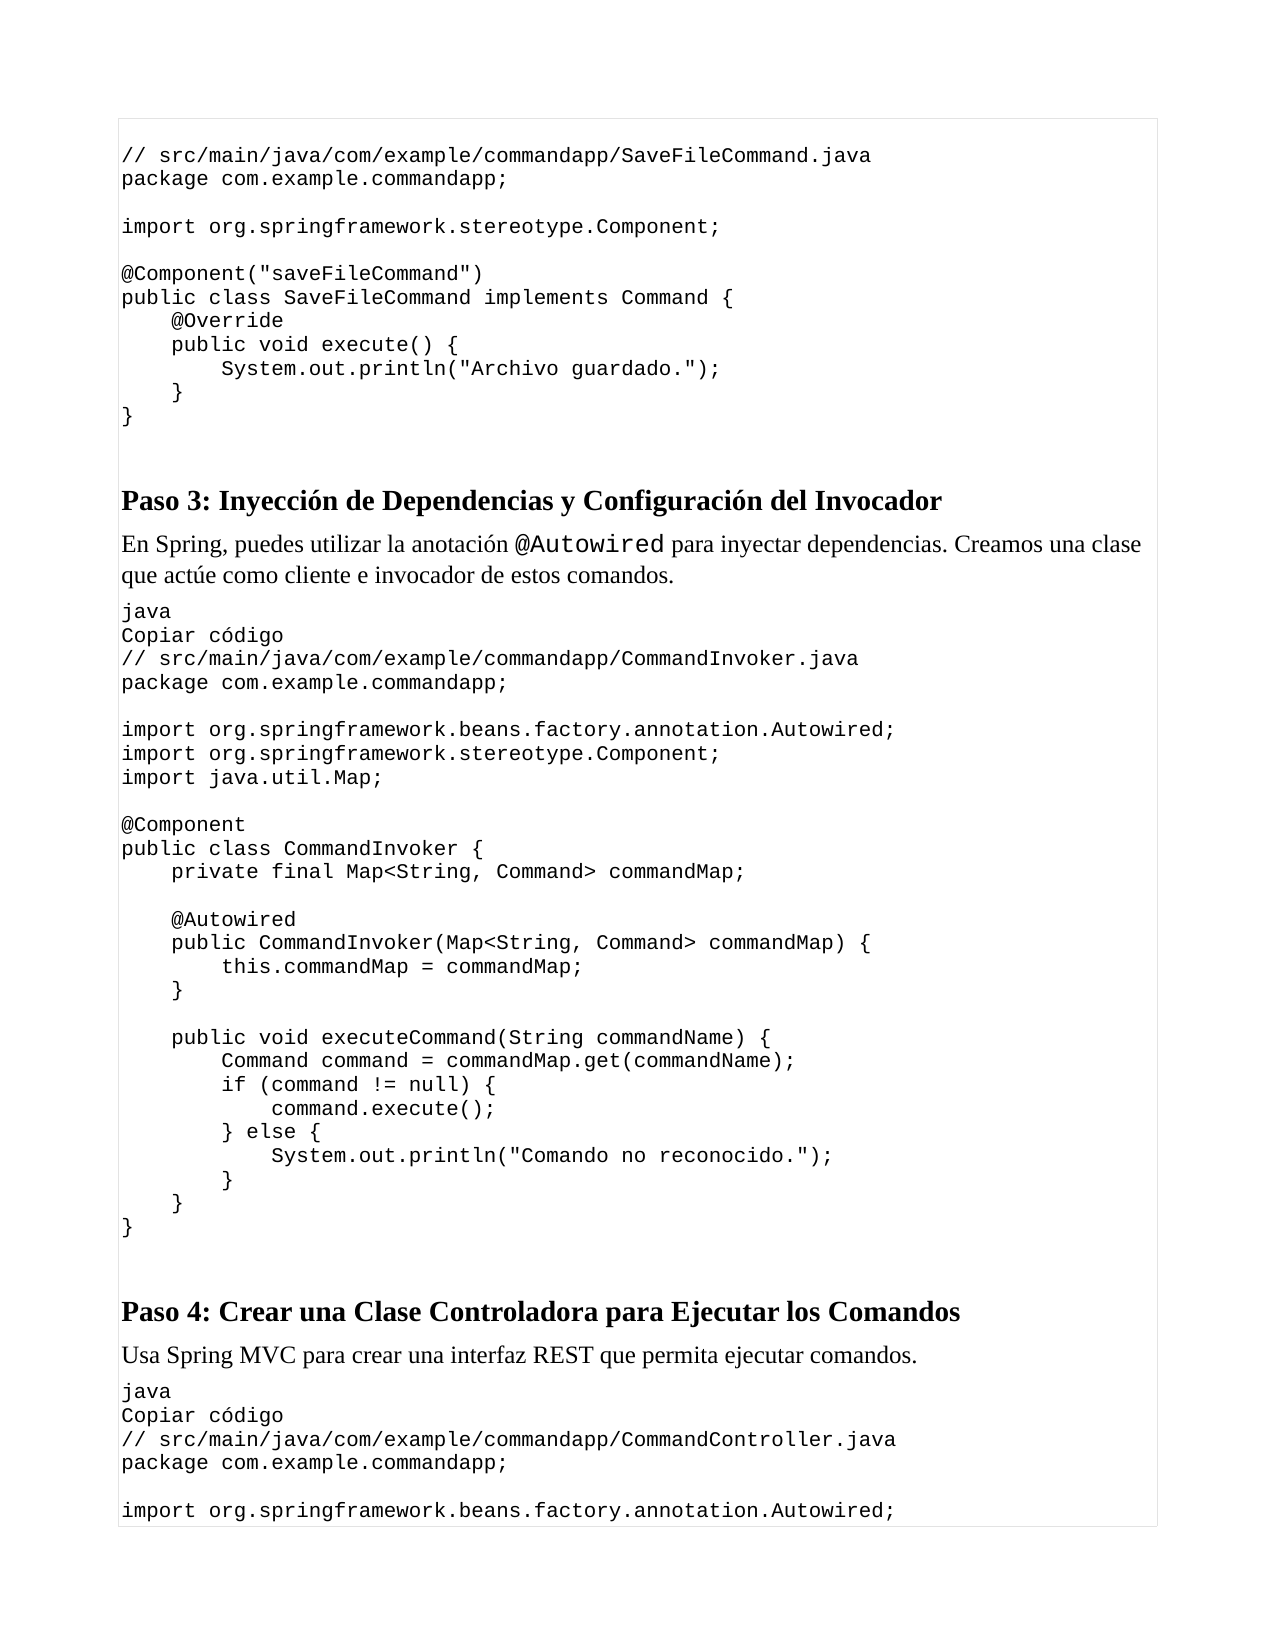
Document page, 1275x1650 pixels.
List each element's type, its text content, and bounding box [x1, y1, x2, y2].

text En Spring, puedes utilizar la anotación @Autowired para inyectar dependencias. Creamos una clase que actúe como cliente e invocador de estos comandos. [119, 526, 1157, 589]
text package com.example.commandapp; [119, 669, 1157, 696]
text // src/main/java/com/example/commandapp/CommandInvoker.java [119, 645, 1157, 669]
text java [119, 598, 1157, 622]
text package com.example.commandapp; [119, 1449, 1157, 1476]
text this.commandMap = commandMap; [119, 953, 1157, 976]
text } [119, 402, 1157, 428]
text Command command = commandMap.get(commandName); [119, 1047, 1157, 1071]
subtitle Paso 3: Inyección de Dependencias y Configuración del Invocador [119, 480, 1157, 517]
text import org.springframework.beans.factory.annotation.Autowired; [119, 1497, 1157, 1526]
text // src/main/java/com/example/commandapp/CommandController.java [119, 1426, 1157, 1449]
text public class SaveFileCommand implements Command { [119, 284, 1157, 307]
text } [119, 1213, 1157, 1239]
text // src/main/java/com/example/commandapp/SaveFileCommand.java [119, 142, 1157, 165]
text System.out.println("Archivo guardado."); [119, 354, 1157, 378]
text import org.springframework.stereotype.Component; [119, 213, 1157, 239]
text Copiar código [119, 622, 1157, 645]
text @Autowired [119, 906, 1157, 929]
text if (command != null) { [119, 1071, 1157, 1095]
text @Override [119, 307, 1157, 331]
text import java.util.Map; [119, 764, 1157, 790]
text public void executeCommand(String commandName) { [119, 1024, 1157, 1047]
text System.out.println("Comando no reconocido."); [119, 1142, 1157, 1166]
text } [119, 1166, 1157, 1189]
text command.execute(); [119, 1095, 1157, 1118]
text @Component [119, 811, 1157, 834]
text public CommandInvoker(Map<String, Command> commandMap) { [119, 929, 1157, 953]
text Usa Spring MVC para crear una interfaz REST que permita ejecutar comandos. [119, 1337, 1157, 1369]
text } [119, 976, 1157, 1003]
text public class CommandInvoker { [119, 834, 1157, 858]
text public void execute() { [119, 331, 1157, 354]
text @Component("saveFileCommand") [119, 260, 1157, 284]
subtitle Paso 4: Crear una Clase Controladora para Ejecutar los Comandos [119, 1291, 1157, 1328]
text } else { [119, 1118, 1157, 1142]
text import org.springframework.beans.factory.annotation.Autowired; [119, 716, 1157, 740]
text } [119, 378, 1157, 402]
text Copiar código [119, 1402, 1157, 1426]
text java [119, 1378, 1157, 1402]
text private final Map<String, Command> commandMap; [119, 858, 1157, 885]
text import org.springframework.stereotype.Component; [119, 740, 1157, 764]
text } [119, 1189, 1157, 1213]
text package com.example.commandapp; [119, 165, 1157, 192]
